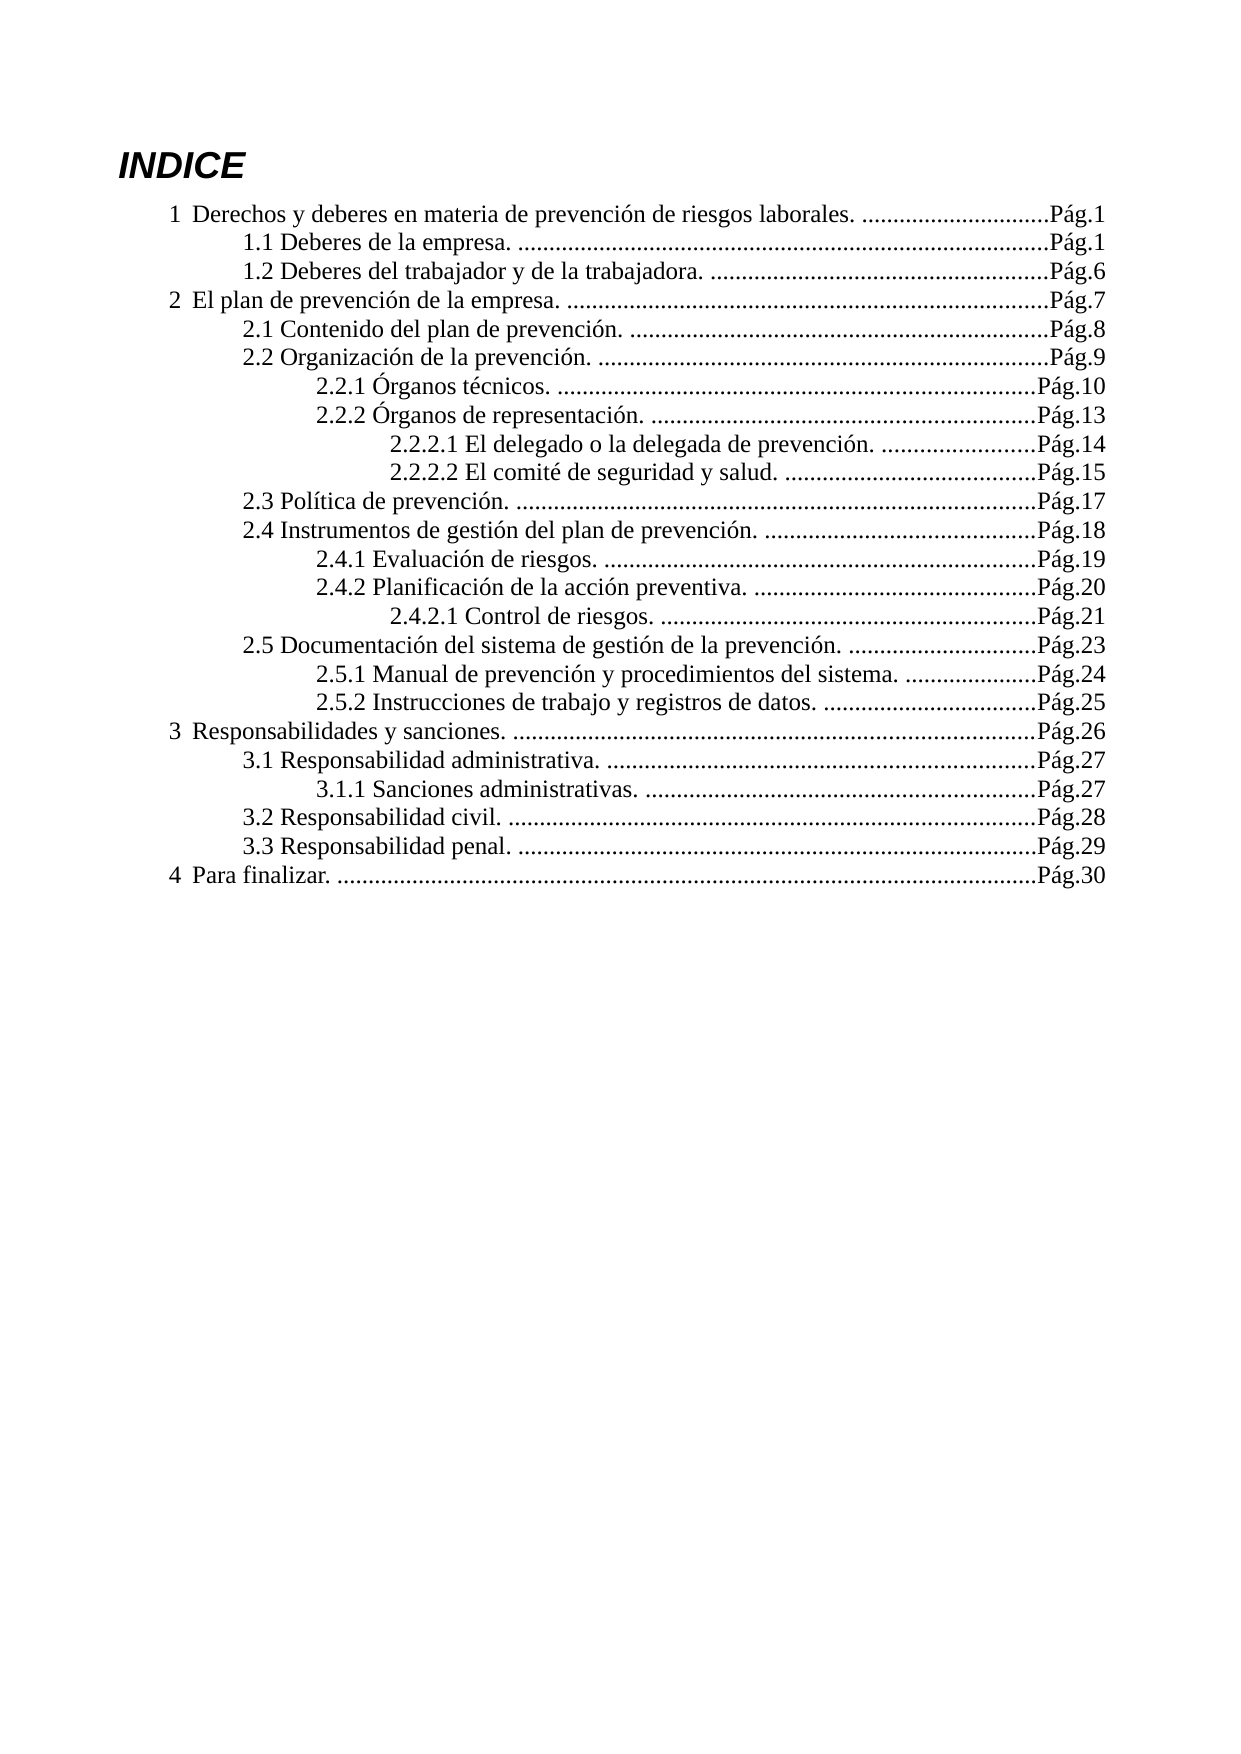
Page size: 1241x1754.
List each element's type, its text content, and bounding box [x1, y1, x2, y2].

list El delegado o la delegada de prevención. Pág.14 [383, 429, 1122, 457]
list Organización de la prevención. Pág.9 [236, 342, 1122, 371]
list Órganos técnicos. Pág.10 [309, 371, 1122, 400]
list Planificación de la acción preventiva. Pág.20 [309, 572, 1122, 601]
list Para finalizar. Pág.30 [162, 860, 1122, 889]
list Documentación del sistema de gestión de la prevención. Pág.23 [236, 630, 1122, 659]
list Instrumentos de gestión del plan de prevención. Pág.18 [236, 515, 1122, 544]
list El plan de prevención de la empresa. Pág.7 [162, 285, 1122, 314]
list Sanciones administrativas. Pág.27 [309, 774, 1122, 802]
list Responsabilidad administrativa. Pág.27 [236, 745, 1122, 774]
list Política de prevención. Pág.17 [236, 486, 1122, 515]
list Instrucciones de trabajo y registros de datos. Pág.25 [309, 687, 1122, 716]
subtitle INDICE [118, 143, 1122, 186]
list Control de riesgos. Pág.21 [383, 601, 1122, 630]
list Responsabilidad civil. Pág.28 [236, 802, 1122, 831]
list Evaluación de riesgos. Pág.19 [309, 544, 1122, 572]
list Deberes de la empresa. Pág.1 [236, 227, 1122, 256]
list Derechos y deberes en materia de prevención de riesgos laborales. Pág.1 [162, 199, 1122, 227]
list Órganos de representación. Pág.13 [309, 400, 1122, 429]
list Responsabilidad penal. Pág.29 [236, 831, 1122, 860]
list El comité de seguridad y salud. Pág.15 [383, 457, 1122, 486]
list Responsabilidades y sanciones. Pág.26 [162, 716, 1122, 745]
list Manual de prevención y procedimientos del sistema. Pág.24 [309, 659, 1122, 687]
list Contenido del plan de prevención. Pág.8 [236, 314, 1122, 342]
list Deberes del trabajador y de la trabajadora. Pág.6 [236, 256, 1122, 285]
